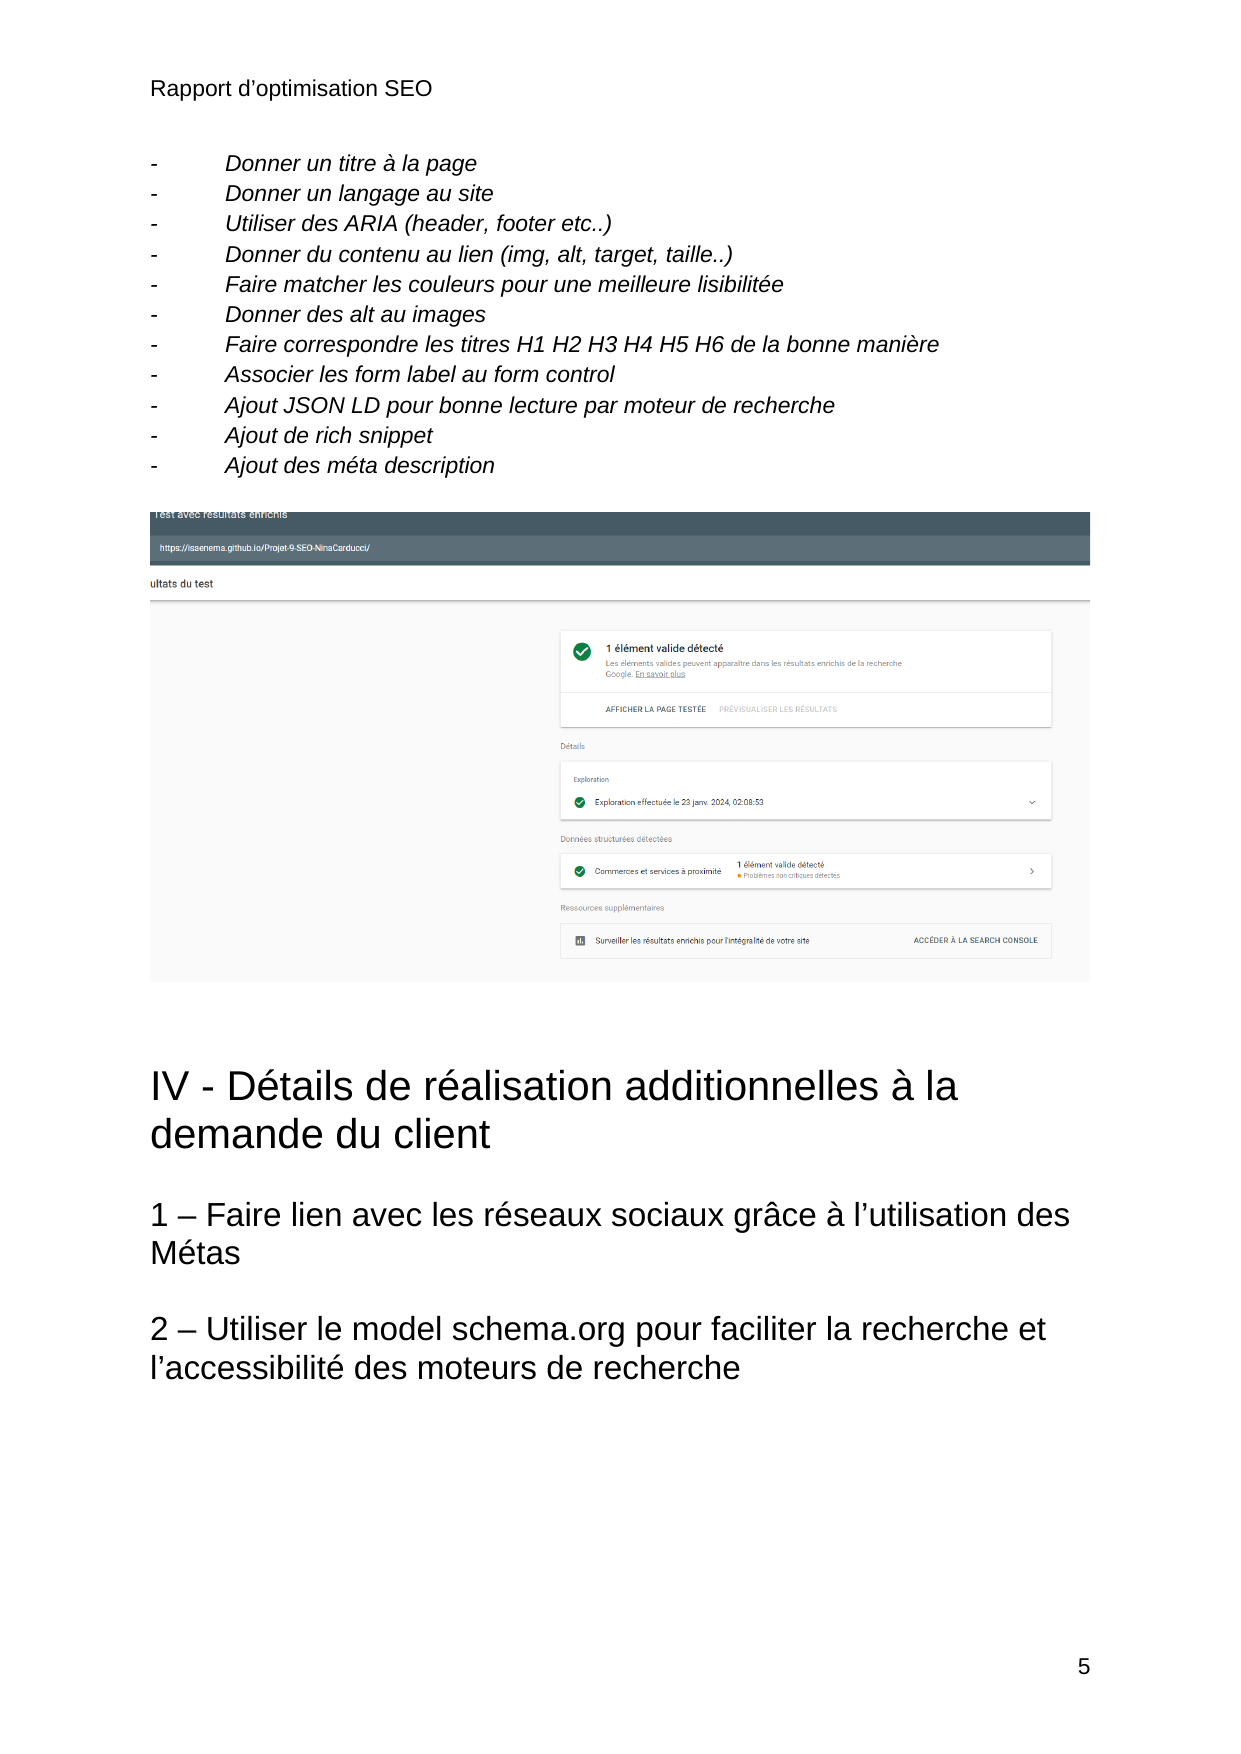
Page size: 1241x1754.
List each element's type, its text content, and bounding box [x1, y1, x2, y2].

text - Associer les form label au form control [150, 361, 1090, 388]
text - Donner un langage au site [150, 180, 1090, 207]
text - Faire correspondre les titres H1 H2 H3 H4 H5 H6 de la bonne manière [150, 331, 1090, 358]
text - Donner des alt au images [150, 301, 1090, 327]
picture [150, 512, 1091, 982]
text - Donner du contenu au lien (img, alt, target, taille..) [150, 241, 1090, 267]
subtitle 1 – Faire lien avec les réseaux sociaux grâce à l’utilisation des Métas [150, 1195, 1090, 1272]
text - Utiliser des ARIA (header, footer etc..) [150, 210, 1090, 237]
text - Faire matcher les couleurs pour une meilleure lisibilitée [150, 271, 1090, 297]
text - Donner un titre à la page [150, 150, 1090, 176]
subtitle 2 – Utiliser le model schema.org pour faciliter la recherche et l’accessibilité des moteurs de recherche [150, 1309, 1090, 1386]
text - Ajout JSON LD pour bonne lecture par moteur de recherche [150, 392, 1090, 418]
subtitle IV - Détails de réalisation additionnelles à la demande du client [150, 1062, 1090, 1157]
text - Ajout des méta description [150, 452, 1090, 478]
text - Ajout de rich snippet [150, 422, 1090, 448]
